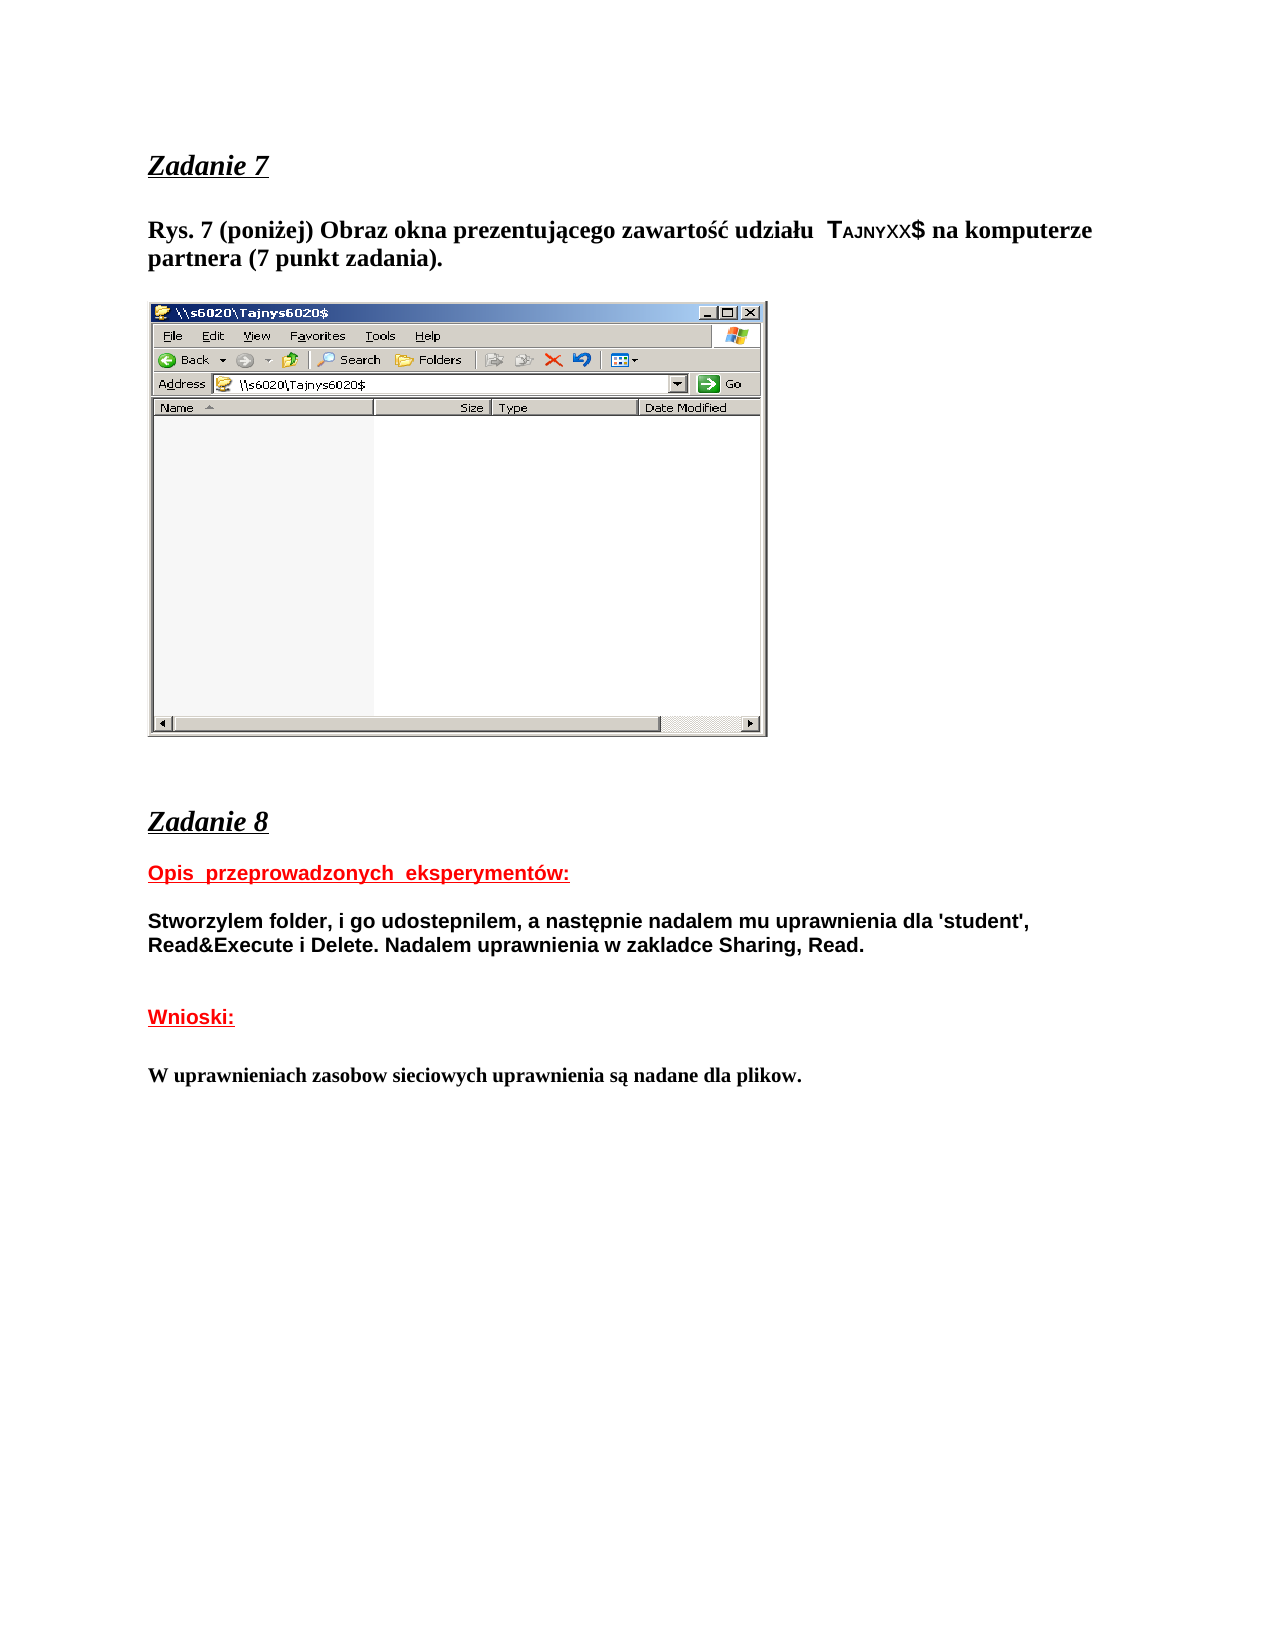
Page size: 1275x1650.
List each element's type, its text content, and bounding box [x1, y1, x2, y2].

text Wnioski: [148, 1005, 1127, 1029]
text Stworzylem folder, i go udostepnilem, a następnie nadalem mu uprawnienia dla 'student', Read&Execute i Delete. Nadalem uprawnienia w zakladce Sharing, Read. [148, 909, 1127, 957]
text Zadanie 7 [148, 148, 1127, 181]
text Opis przeprowadzonych eksperymentów: [148, 861, 1127, 885]
text Zadanie 8 [148, 804, 1127, 837]
picture [147, 301, 768, 737]
text W uprawnieniach zasobow sieciowych uprawnienia są nadane dla plikow. [148, 1062, 1127, 1087]
text Rys. 7 (poniżej) Obraz okna prezentującego zawartość udziału Tajnyxx$ na komputerze partnera (7 punkt zadania). [148, 215, 1127, 272]
